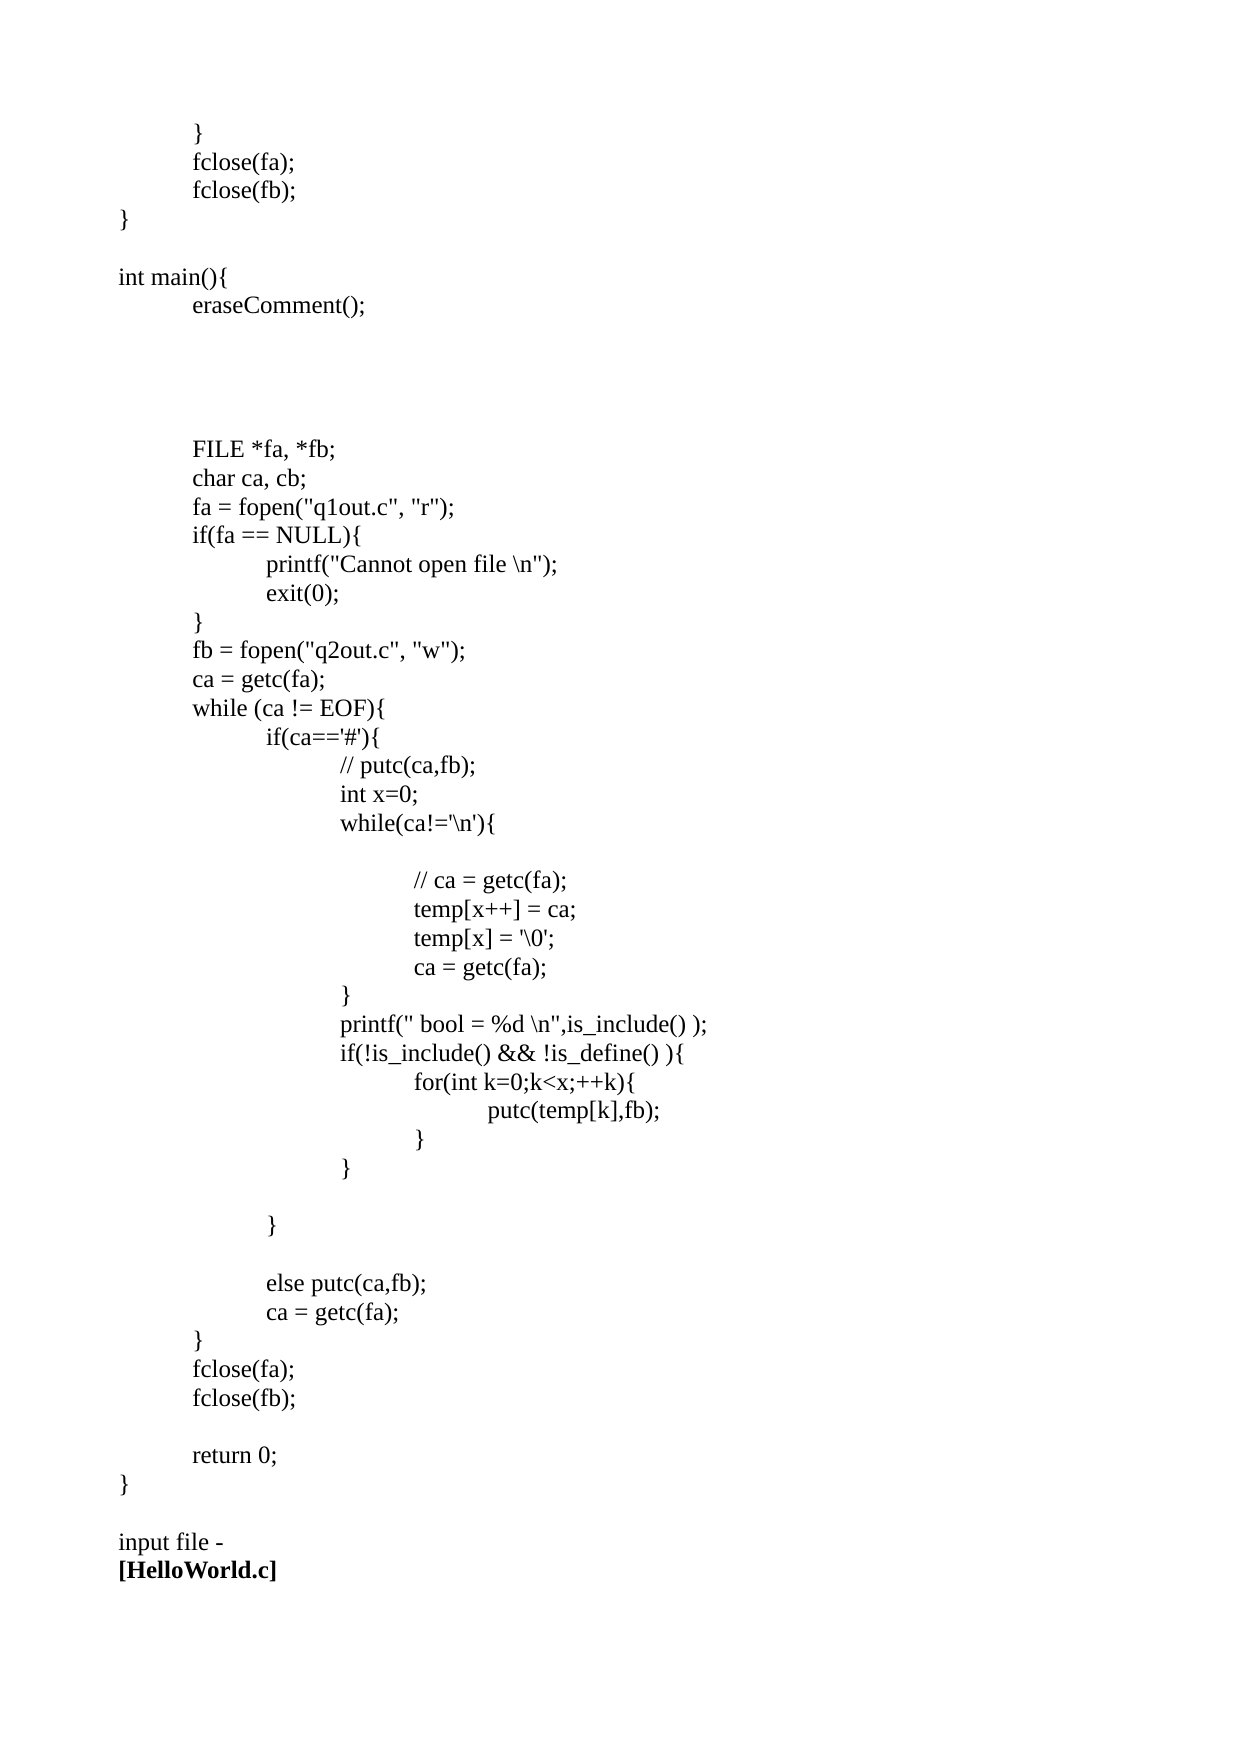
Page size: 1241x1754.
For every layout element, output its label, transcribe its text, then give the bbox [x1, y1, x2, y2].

text fa = fopen("q1out.c", "r"); [118, 492, 1122, 521]
text } [118, 1153, 1122, 1182]
text } [118, 118, 1122, 147]
text } [118, 1326, 1122, 1354]
text input file - [HelloWorld.c] [118, 1498, 1122, 1584]
text while(ca!='\n'){ [118, 808, 1122, 837]
text return 0; [118, 1441, 1122, 1469]
text fclose(fa); [118, 147, 1122, 176]
text } [118, 1124, 1122, 1153]
text char ca, cb; [118, 463, 1122, 492]
text temp[x] = '\0'; [118, 923, 1122, 952]
text fb = fopen("q2out.c", "w"); [118, 636, 1122, 664]
text for(int k=0;k<x;++k){ [118, 1067, 1122, 1096]
text } [118, 1469, 1122, 1498]
text if(ca=='#'){ [118, 722, 1122, 751]
text ca = getc(fa); [118, 664, 1122, 693]
text eraseComment(); [118, 291, 1122, 319]
text fclose(fb); [118, 1383, 1122, 1412]
text ca = getc(fa); [118, 1297, 1122, 1326]
text ca = getc(fa); [118, 952, 1122, 981]
text printf(" bool = %d \n",is_include() ); [118, 1009, 1122, 1038]
text // ca = getc(fa); [118, 866, 1122, 894]
text } [118, 204, 1122, 233]
text if(fa == NULL){ [118, 521, 1122, 549]
text if(!is_include() && !is_define() ){ [118, 1038, 1122, 1067]
text putc(temp[k],fb); [118, 1096, 1122, 1124]
text while (ca != EOF){ [118, 693, 1122, 722]
text int main(){ [118, 262, 1122, 291]
text } [118, 1211, 1122, 1239]
text temp[x++] = ca; [118, 894, 1122, 923]
text fclose(fa); [118, 1354, 1122, 1383]
text fclose(fb); [118, 176, 1122, 204]
text int x=0; [118, 779, 1122, 808]
text } [118, 981, 1122, 1009]
text else putc(ca,fb); [118, 1268, 1122, 1297]
text exit(0); [118, 578, 1122, 607]
text printf("Cannot open file \n"); [118, 549, 1122, 578]
text // putc(ca,fb); [118, 751, 1122, 779]
text } [118, 607, 1122, 636]
text FILE *fa, *fb; [118, 434, 1122, 463]
